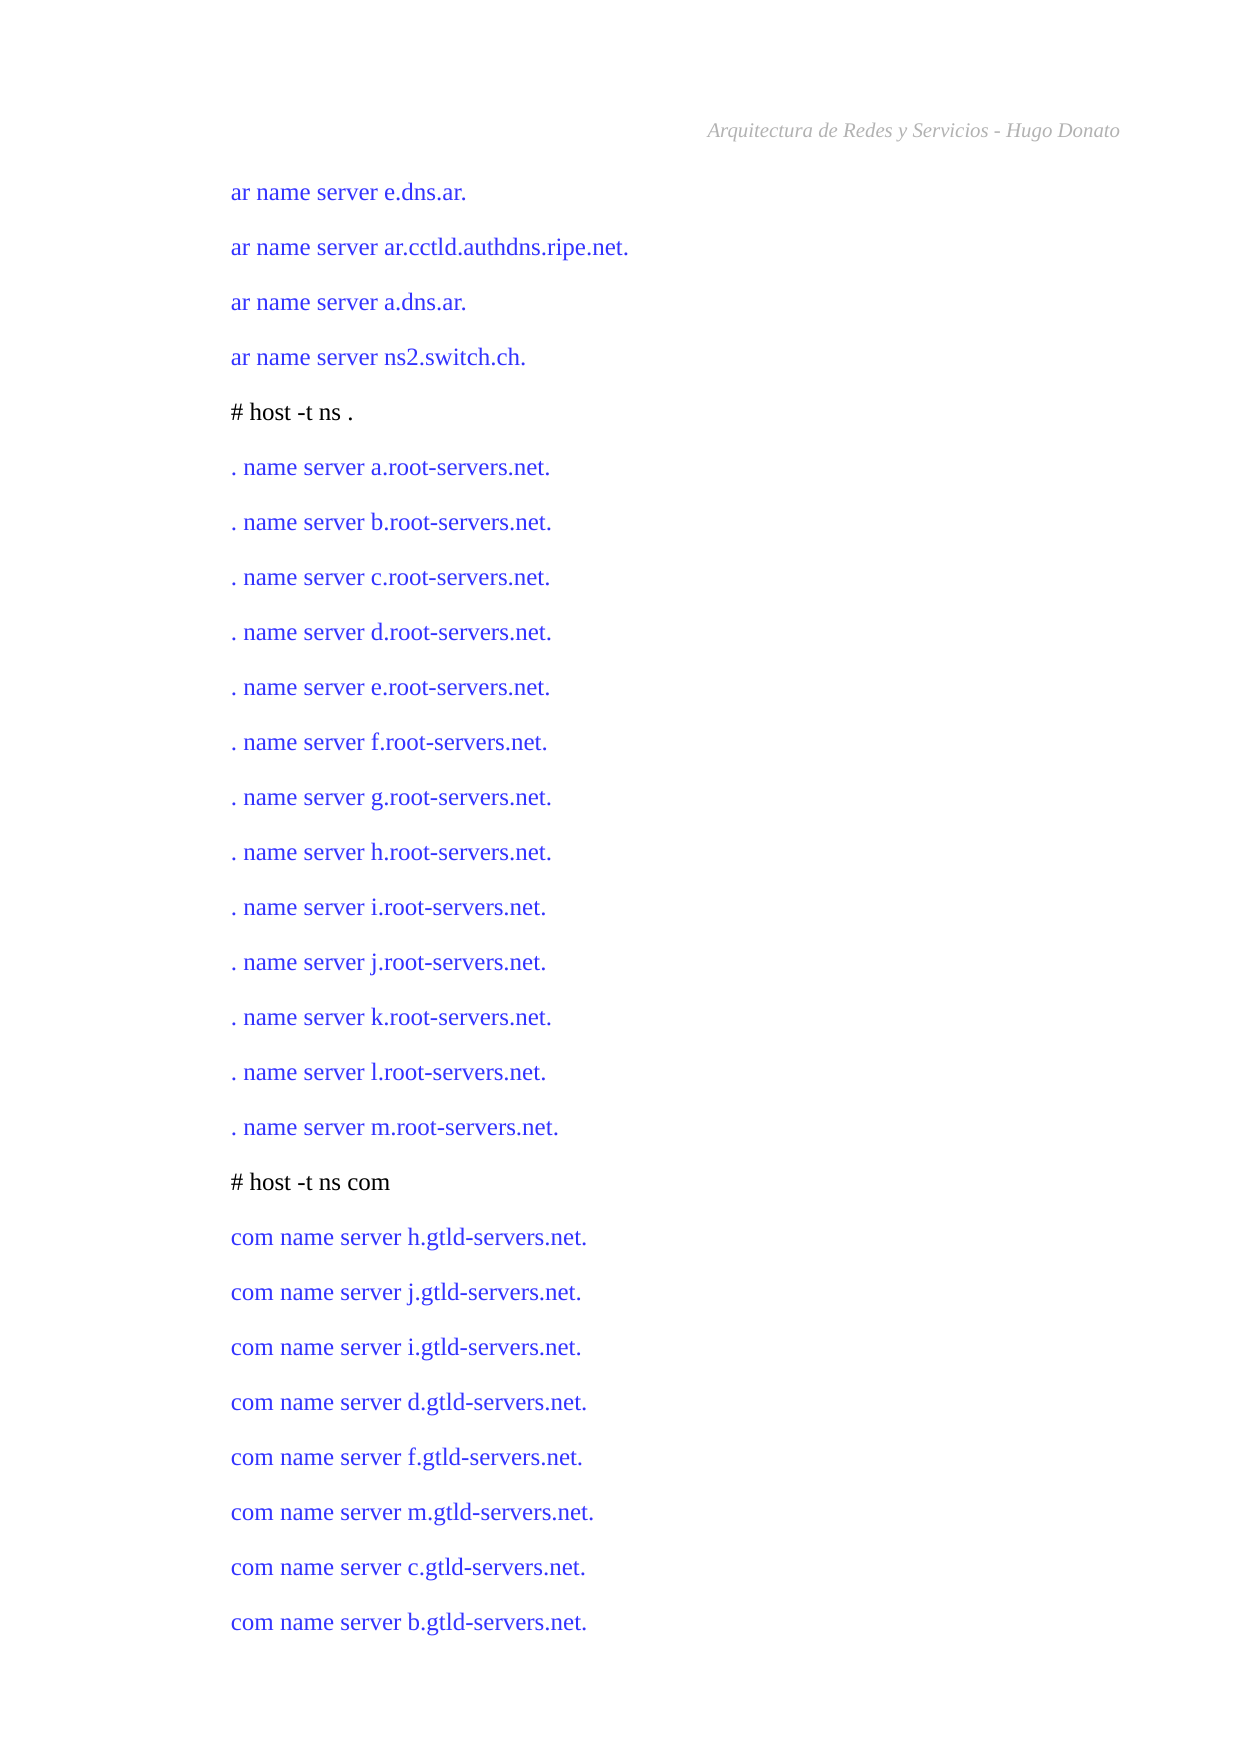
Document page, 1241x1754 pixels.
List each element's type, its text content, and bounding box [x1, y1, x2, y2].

list . name server k.root-servers.net. [193, 1002, 1122, 1031]
list ar name server ar.cctld.authdns.ripe.net. [193, 232, 1122, 261]
list # host -t ns com [193, 1167, 1122, 1196]
list . name server h.root-servers.net. [193, 837, 1122, 866]
list com name server m.gtld-servers.net. [193, 1497, 1122, 1526]
list com name server h.gtld-servers.net. [193, 1222, 1122, 1251]
list . name server a.root-servers.net. [193, 452, 1122, 481]
list com name server f.gtld-servers.net. [193, 1442, 1122, 1471]
list . name server l.root-servers.net. [193, 1057, 1122, 1086]
list . name server b.root-servers.net. [193, 507, 1122, 536]
list . name server c.root-servers.net. [193, 562, 1122, 591]
list com name server c.gtld-servers.net. [193, 1552, 1122, 1581]
list ar name server ns2.switch.ch. [193, 342, 1122, 371]
list . name server e.root-servers.net. [193, 672, 1122, 701]
list . name server m.root-servers.net. [193, 1112, 1122, 1141]
list . name server f.root-servers.net. [193, 727, 1122, 756]
list ar name server e.dns.ar. [193, 177, 1122, 206]
list com name server d.gtld-servers.net. [193, 1387, 1122, 1416]
list ar name server a.dns.ar. [193, 287, 1122, 316]
list com name server b.gtld-servers.net. [193, 1607, 1122, 1636]
list . name server j.root-servers.net. [193, 947, 1122, 976]
list . name server d.root-servers.net. [193, 617, 1122, 646]
list com name server i.gtld-servers.net. [193, 1332, 1122, 1361]
list # host -t ns . [193, 397, 1122, 426]
list . name server g.root-servers.net. [193, 782, 1122, 811]
list com name server j.gtld-servers.net. [193, 1277, 1122, 1306]
list . name server i.root-servers.net. [193, 892, 1122, 921]
